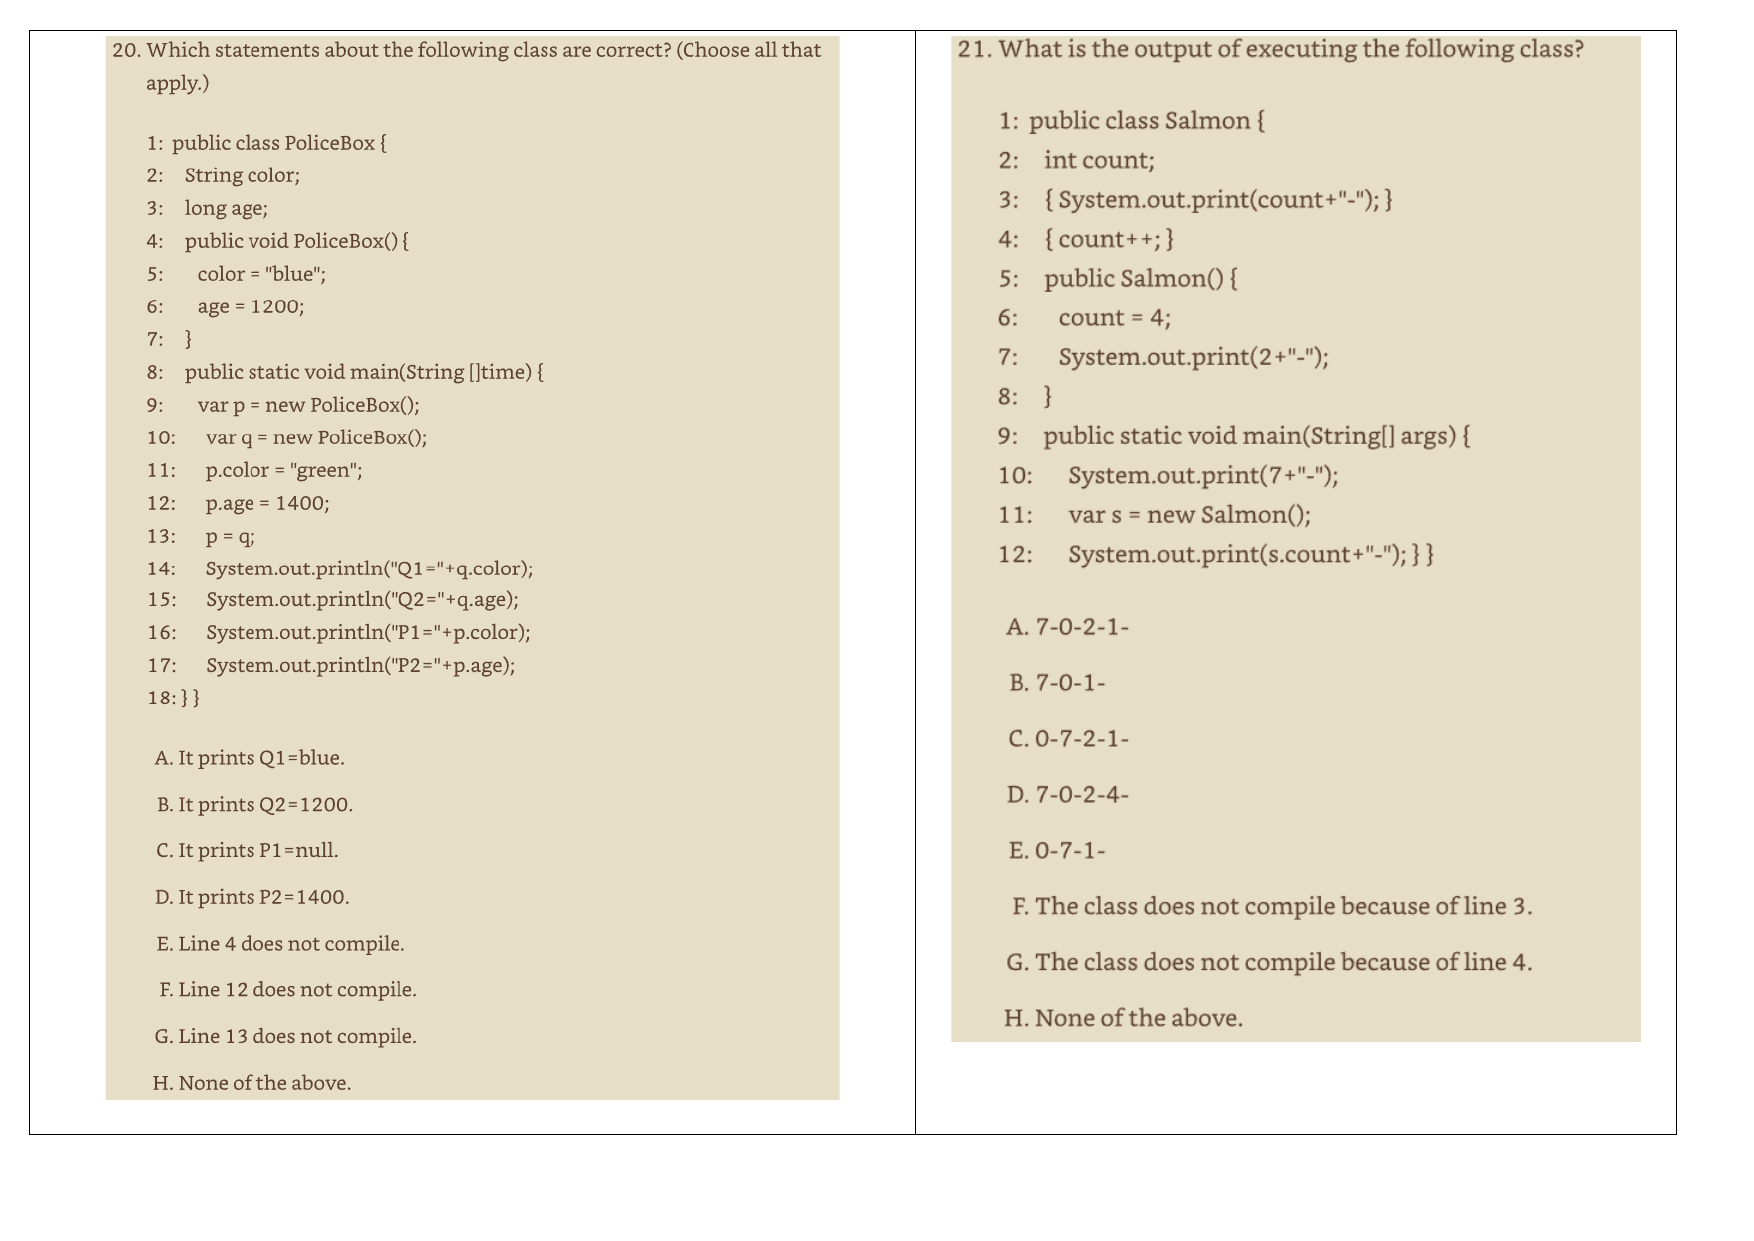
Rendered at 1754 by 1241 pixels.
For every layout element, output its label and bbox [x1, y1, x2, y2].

table_cell [30, 31, 915, 1134]
table_cell [916, 31, 1676, 1134]
picture [105, 36, 840, 1100]
picture [951, 36, 1642, 1042]
